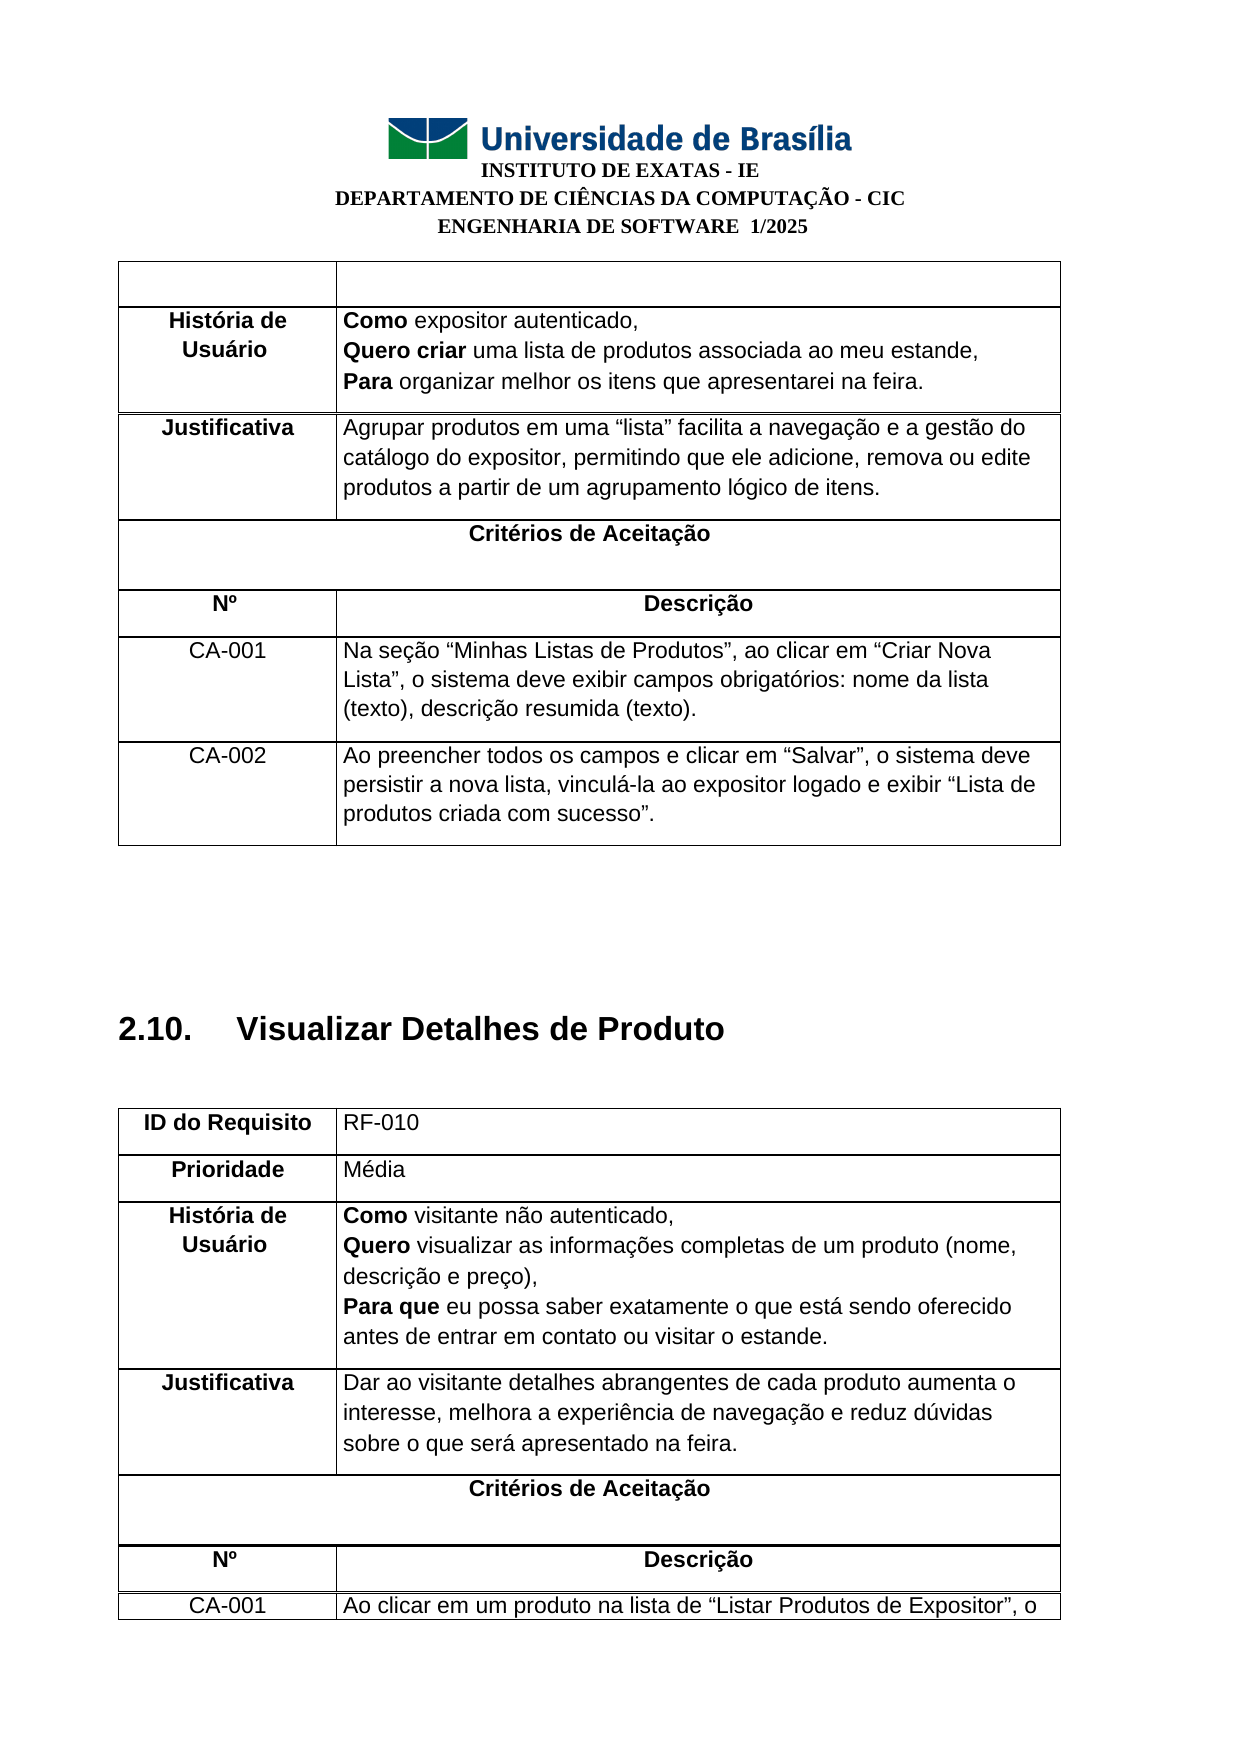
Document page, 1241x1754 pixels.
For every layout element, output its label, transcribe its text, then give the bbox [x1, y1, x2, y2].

table_cell Prioridade [119, 1156, 336, 1201]
table_cell Critérios de Aceitação [119, 1476, 1060, 1544]
table_cell Descrição [337, 1547, 1060, 1591]
table_cell Ao clicar em um produto na lista de “Listar Produtos de Expositor”, o [337, 1594, 1060, 1619]
table_cell Agrupar produtos em uma “lista” facilita a navegação e a gestão do catálogo do expositor, permitindo que ele adicione, remova ou edite produtos a partir de um agrupamento lógico de itens. [337, 415, 1060, 519]
table_cell Critérios de Aceitação [119, 521, 1060, 589]
table_cell CA-001 [119, 1594, 336, 1619]
table_cell Como expositor autenticado, Quero criar uma lista de produtos associada ao meu estande, Para organizar melhor os itens que apresentarei na feira. [337, 308, 1060, 412]
table_cell Justificativa [119, 1370, 336, 1474]
table_cell [337, 262, 1060, 306]
table_cell Nº [119, 1547, 336, 1591]
table_cell [119, 262, 336, 306]
subtitle Visualizar Detalhes de Produto [118, 1009, 1122, 1048]
table_cell Média [337, 1156, 1060, 1201]
picture [388, 118, 852, 159]
table_cell Justificativa [119, 415, 336, 519]
table_cell História de Usuário [119, 1203, 336, 1368]
table_cell História de Usuário [119, 308, 336, 412]
table_cell CA-001 [119, 638, 336, 741]
table_cell Na seção “Minhas Listas de Produtos”, ao clicar em “Criar Nova Lista”, o sistema deve exibir campos obrigatórios: nome da lista (texto), descrição resumida (texto). [337, 638, 1060, 741]
table_cell Nº [119, 591, 336, 636]
table_cell CA-002 [119, 743, 336, 845]
table_cell Como visitante não autenticado, Quero visualizar as informações completas de um produto (nome, descrição e preço), Para que eu possa saber exatamente o que está sendo oferecido antes de entrar em contato ou visitar o estande. [337, 1203, 1060, 1368]
table_cell Dar ao visitante detalhes abrangentes de cada produto aumenta o interesse, melhora a experiência de navegação e reduz dúvidas sobre o que será apresentado na feira. [337, 1370, 1060, 1474]
table_header RF-010 [337, 1109, 1060, 1154]
table_cell Descrição [337, 591, 1060, 636]
table_cell Ao preencher todos os campos e clicar em “Salvar”, o sistema deve persistir a nova lista, vinculá-la ao expositor logado e exibir “Lista de produtos criada com sucesso”. [337, 743, 1060, 845]
table_header ID do Requisito [119, 1109, 336, 1154]
